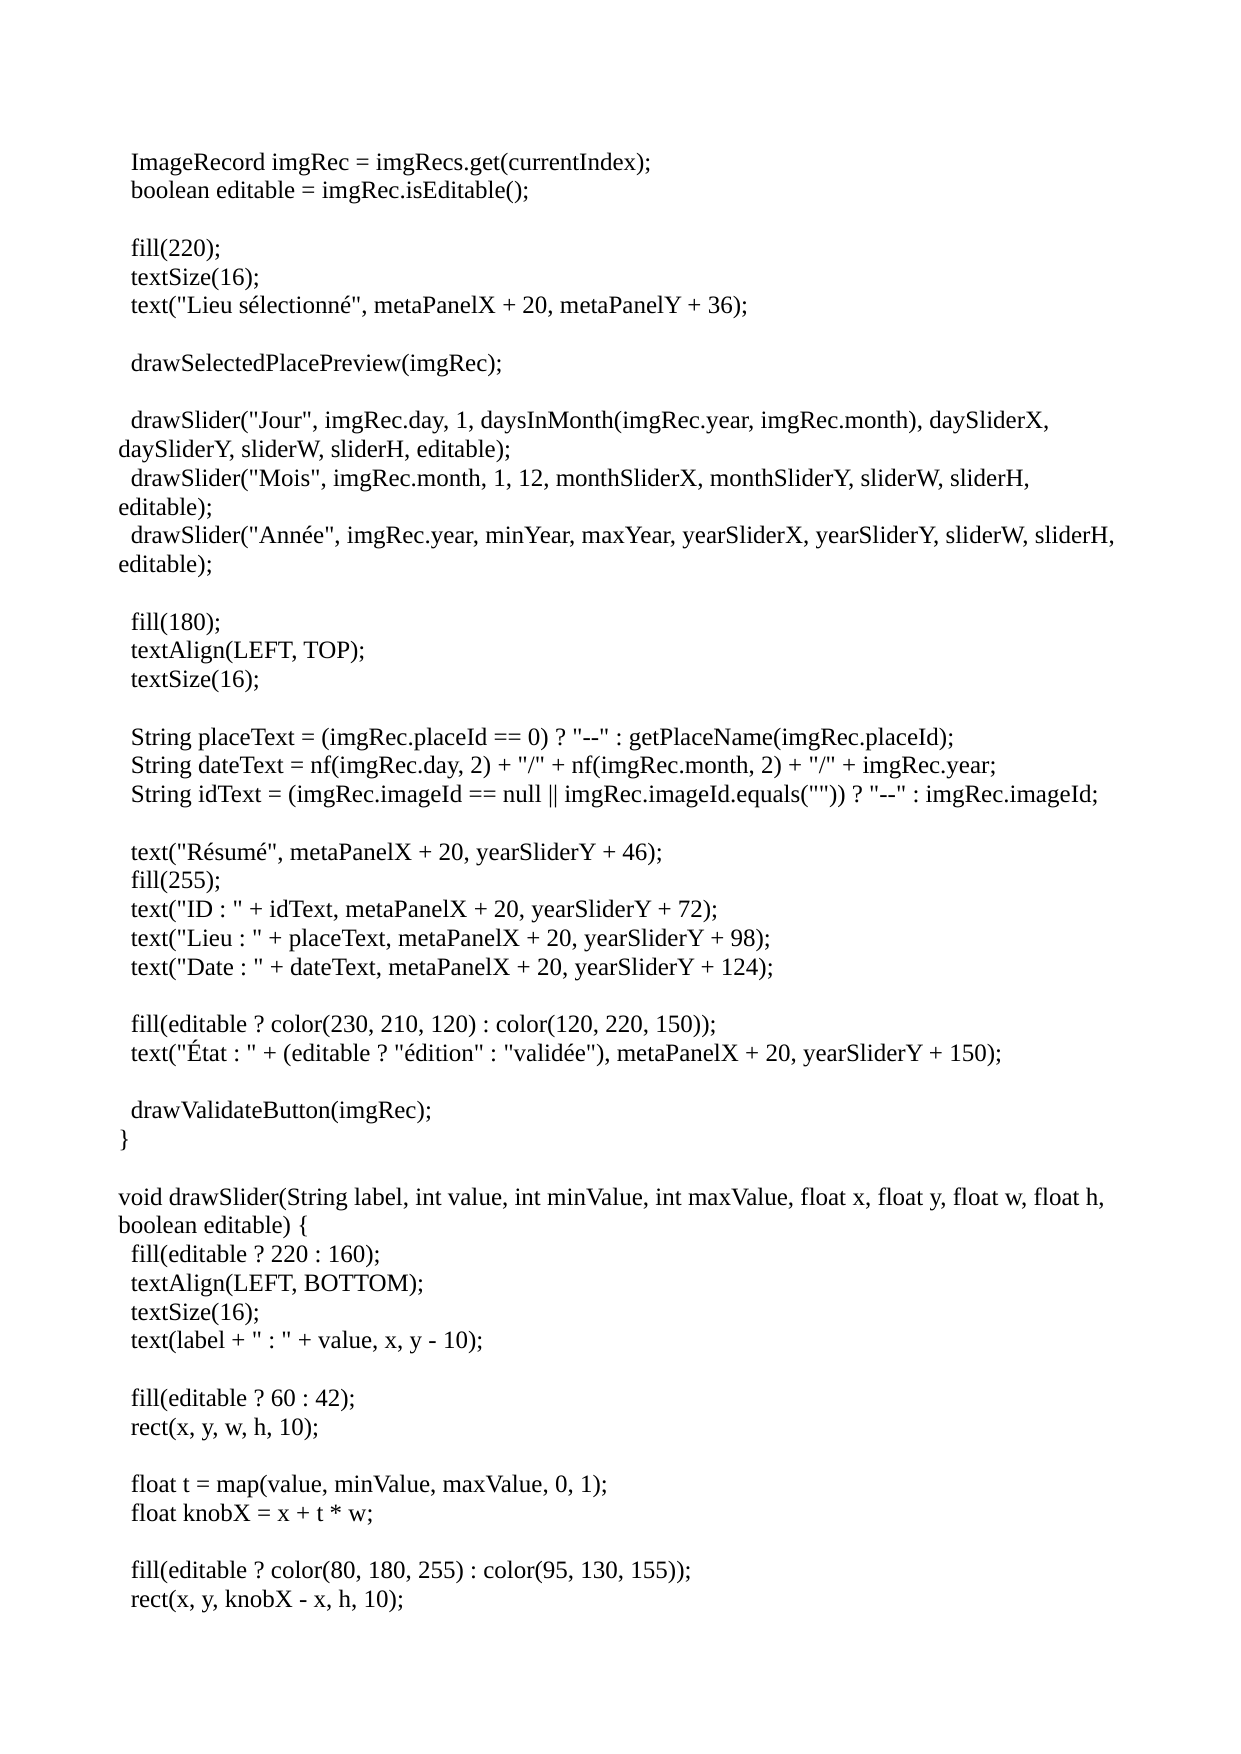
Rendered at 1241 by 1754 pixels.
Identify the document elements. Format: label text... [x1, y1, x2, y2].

text ImageRecord imgRec = imgRecs.get(currentIndex); [118, 147, 1122, 176]
text text("ID : " + idText, metaPanelX + 20, yearSliderY + 72); [118, 894, 1122, 923]
text fill(255); [118, 866, 1122, 894]
text fill(editable ? color(230, 210, 120) : color(120, 220, 150)); [118, 1009, 1122, 1038]
text rect(x, y, w, h, 10); [118, 1412, 1122, 1441]
text float knobX = x + t * w; [118, 1498, 1122, 1527]
text String idText = (imgRec.imageId == null || imgRec.imageId.equals("")) ? "--" : imgRec.imageId; [118, 779, 1122, 808]
text void drawSlider(String label, int value, int minValue, int maxValue, float x, float y, float w, float h, boolean editable) { [118, 1182, 1122, 1239]
text drawSlider("Mois", imgRec.month, 1, 12, monthSliderX, monthSliderY, sliderW, sliderH, editable); [118, 463, 1122, 521]
text fill(180); [118, 607, 1122, 636]
text text("État : " + (editable ? "édition" : "validée"), metaPanelX + 20, yearSliderY + 150); [118, 1038, 1122, 1067]
text drawValidateButton(imgRec); [118, 1096, 1122, 1124]
text } [118, 1124, 1122, 1153]
text boolean editable = imgRec.isEditable(); [118, 176, 1122, 204]
text text(label + " : " + value, x, y - 10); [118, 1326, 1122, 1354]
text drawSlider("Année", imgRec.year, minYear, maxYear, yearSliderX, yearSliderY, sliderW, sliderH, editable); [118, 521, 1122, 578]
text rect(x, y, knobX - x, h, 10); [118, 1584, 1122, 1613]
text fill(editable ? 220 : 160); [118, 1239, 1122, 1268]
text textSize(16); [118, 1297, 1122, 1326]
text text("Date : " + dateText, metaPanelX + 20, yearSliderY + 124); [118, 952, 1122, 981]
text drawSelectedPlacePreview(imgRec); [118, 348, 1122, 377]
text text("Lieu : " + placeText, metaPanelX + 20, yearSliderY + 98); [118, 923, 1122, 952]
text fill(editable ? color(80, 180, 255) : color(95, 130, 155)); [118, 1556, 1122, 1584]
text fill(editable ? 60 : 42); [118, 1383, 1122, 1412]
text String dateText = nf(imgRec.day, 2) + "/" + nf(imgRec.month, 2) + "/" + imgRec.year; [118, 751, 1122, 779]
text float t = map(value, minValue, maxValue, 0, 1); [118, 1469, 1122, 1498]
text textSize(16); [118, 262, 1122, 291]
text textSize(16); [118, 664, 1122, 693]
text text("Résumé", metaPanelX + 20, yearSliderY + 46); [118, 837, 1122, 866]
text text("Lieu sélectionné", metaPanelX + 20, metaPanelY + 36); [118, 291, 1122, 319]
text drawSlider("Jour", imgRec.day, 1, daysInMonth(imgRec.year, imgRec.month), daySliderX, daySliderY, sliderW, sliderH, editable); [118, 406, 1122, 463]
text textAlign(LEFT, BOTTOM); [118, 1268, 1122, 1297]
text String placeText = (imgRec.placeId == 0) ? "--" : getPlaceName(imgRec.placeId); [118, 722, 1122, 751]
text textAlign(LEFT, TOP); [118, 636, 1122, 664]
text fill(220); [118, 233, 1122, 262]
